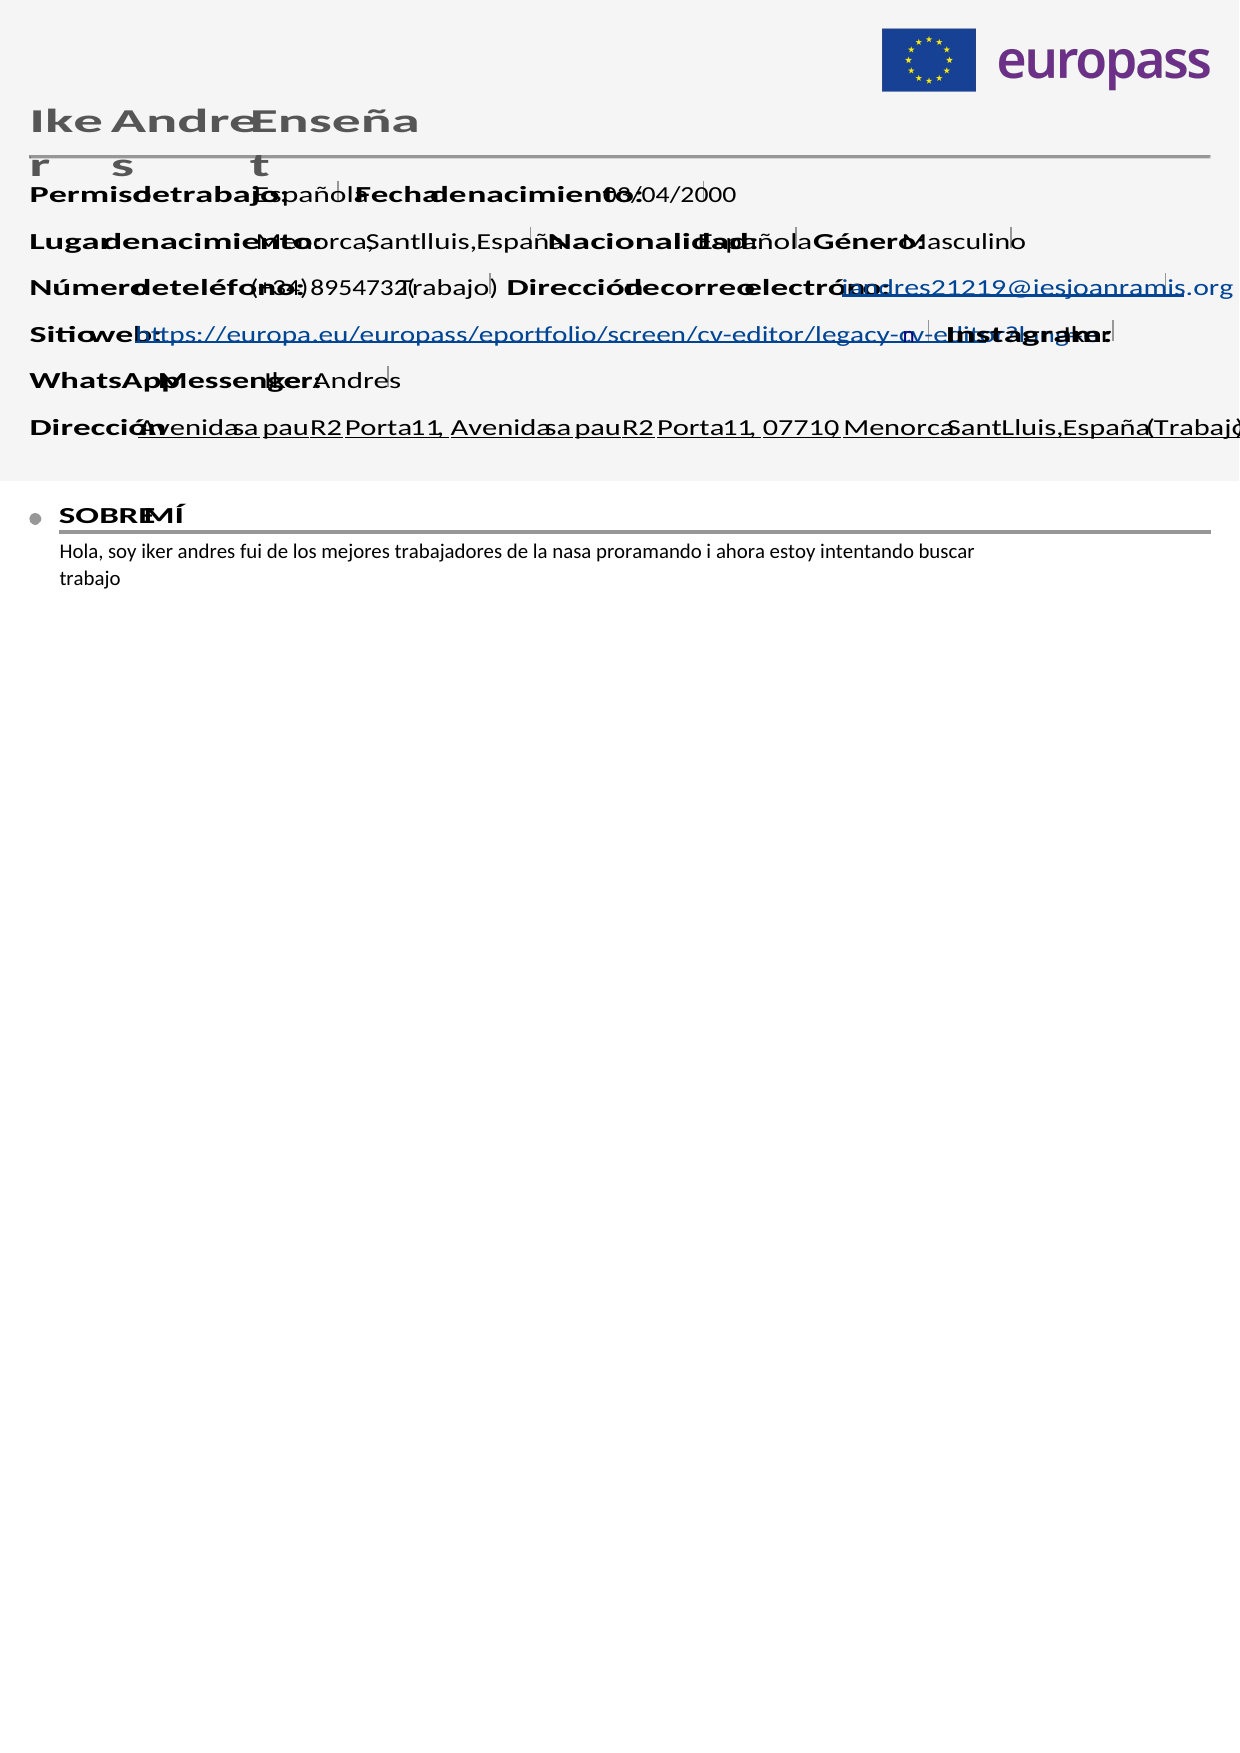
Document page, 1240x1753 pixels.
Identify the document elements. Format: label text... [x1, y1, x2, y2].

text Hola, soy iker andres fui de los mejores trabajadores de la nasa proramando i ahora estoy intentando buscar trabajo [59, 534, 1041, 591]
text Hola, soy iker andres fui de los mejores trabajadores de la nasa proramando i ahora estoy intentando buscar trabajo [59, 481, 1041, 530]
